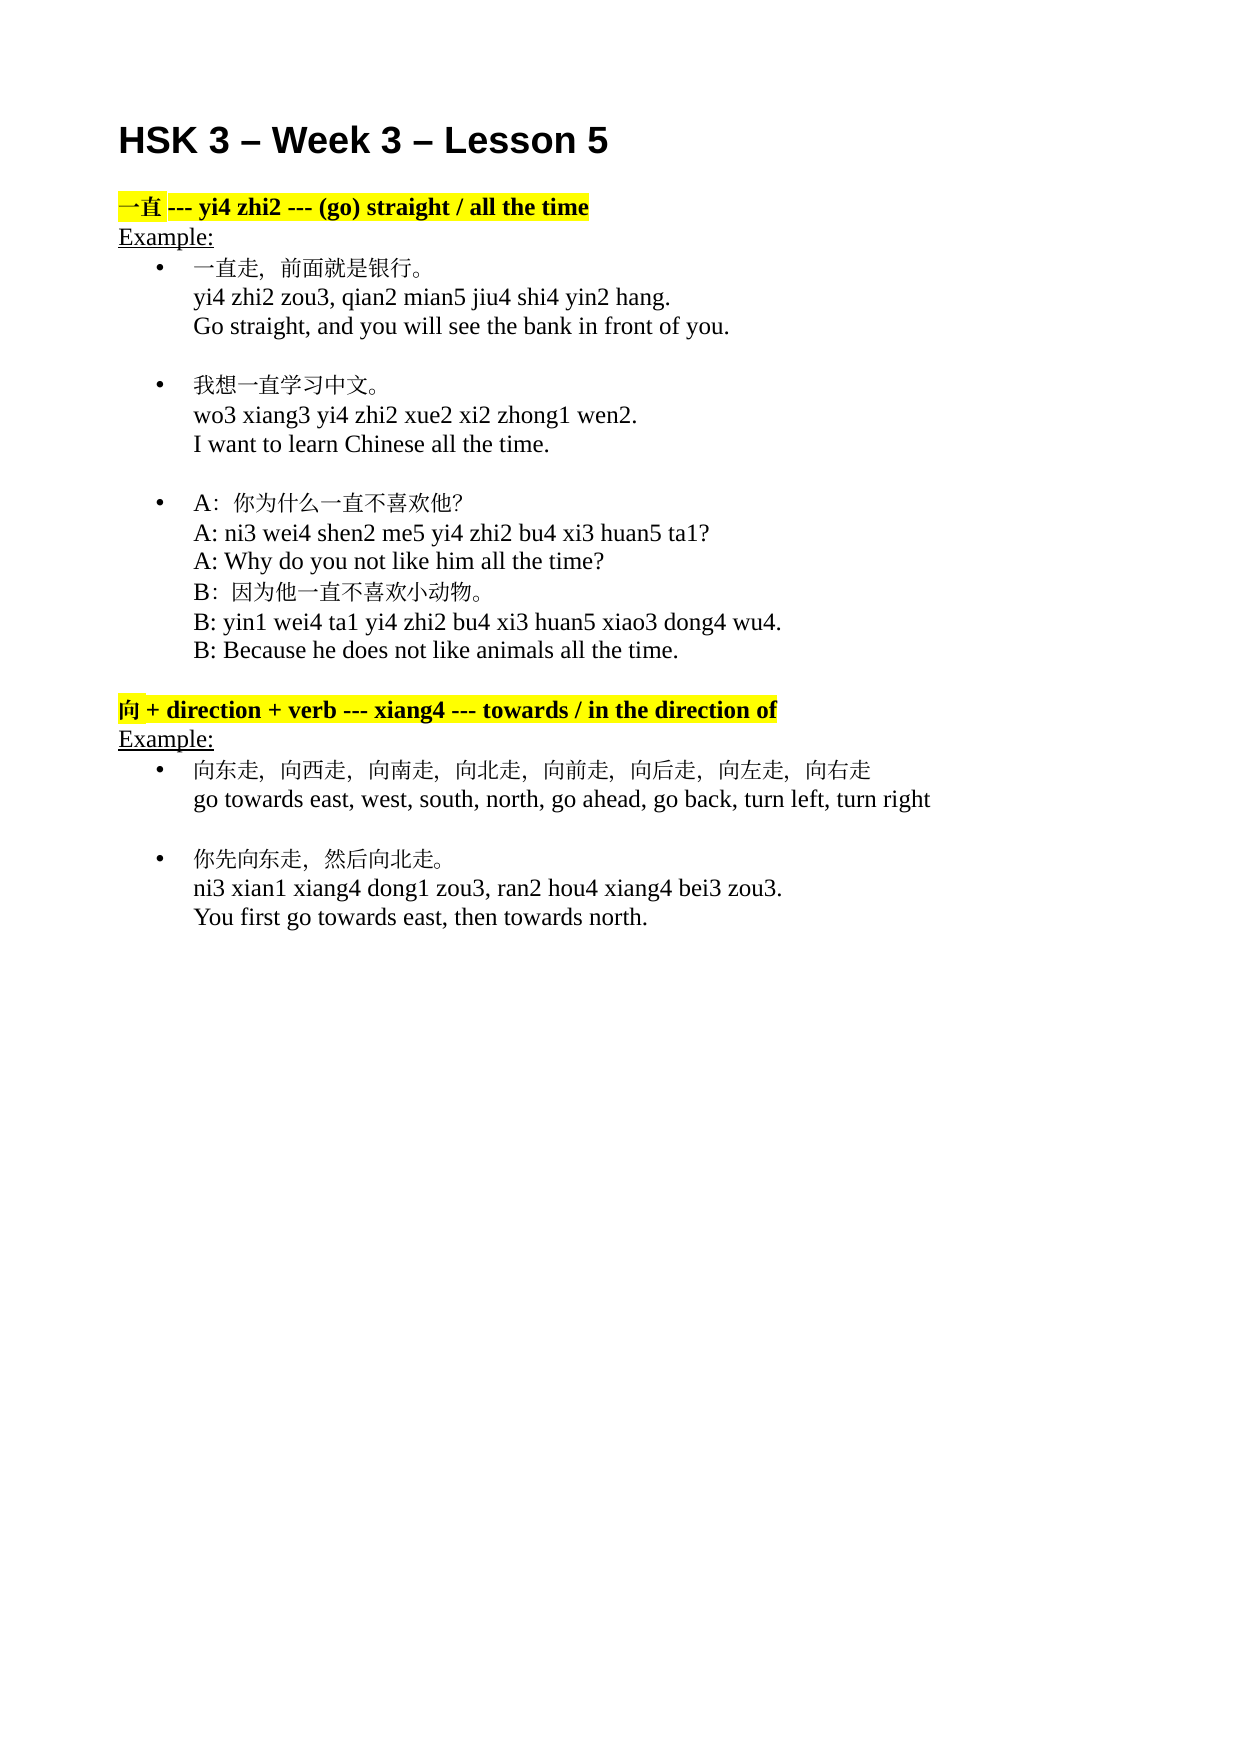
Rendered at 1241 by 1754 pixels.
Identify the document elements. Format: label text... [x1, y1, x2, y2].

list 向东走，向西走，向南走，向北走，向前走，向后走，向左走，向右走 [156, 753, 1122, 784]
list ni3 xian1 xiang4 dong1 zou3, ran2 hou4 xiang4 bei3 zou3. [156, 873, 1122, 902]
list 你先向东走，然后向北走。 [156, 842, 1122, 873]
text Example: [118, 222, 1122, 251]
list B: Because he does not like animals all the time. [156, 635, 1122, 664]
list A: ni3 wei4 shen2 me5 yi4 zhi2 bu4 xi3 huan5 ta1? [156, 518, 1122, 546]
list 一直走，前面就是银行。 [156, 251, 1122, 282]
text HSK 3 – Week 3 – Lesson 5 [118, 118, 1122, 162]
text 向 + direction + verb --- xiang4 --- towards / in the direction of [118, 693, 1122, 724]
list go towards east, west, south, north, go ahead, go back, turn left, turn right [156, 784, 1122, 813]
list B: yin1 wei4 ta1 yi4 zhi2 bu4 xi3 huan5 xiao3 dong4 wu4. [156, 607, 1122, 635]
text Example: [118, 724, 1122, 753]
list B：因为他一直不喜欢小动物。 [156, 575, 1122, 607]
list 我想一直学习中文。 [156, 368, 1122, 400]
list A: Why do you not like him all the time? [156, 546, 1122, 575]
list You first go towards east, then towards north. [156, 902, 1122, 931]
list I want to learn Chinese all the time. [156, 429, 1122, 457]
list A：你为什么一直不喜欢他？ [156, 486, 1122, 518]
text 一直 --- yi4 zhi2 --- (go) straight / all the time [118, 191, 1122, 222]
list wo3 xiang3 yi4 zhi2 xue2 xi2 zhong1 wen2. [156, 400, 1122, 429]
list Go straight, and you will see the bank in front of you. [156, 311, 1122, 340]
list yi4 zhi2 zou3, qian2 mian5 jiu4 shi4 yin2 hang. [156, 282, 1122, 311]
